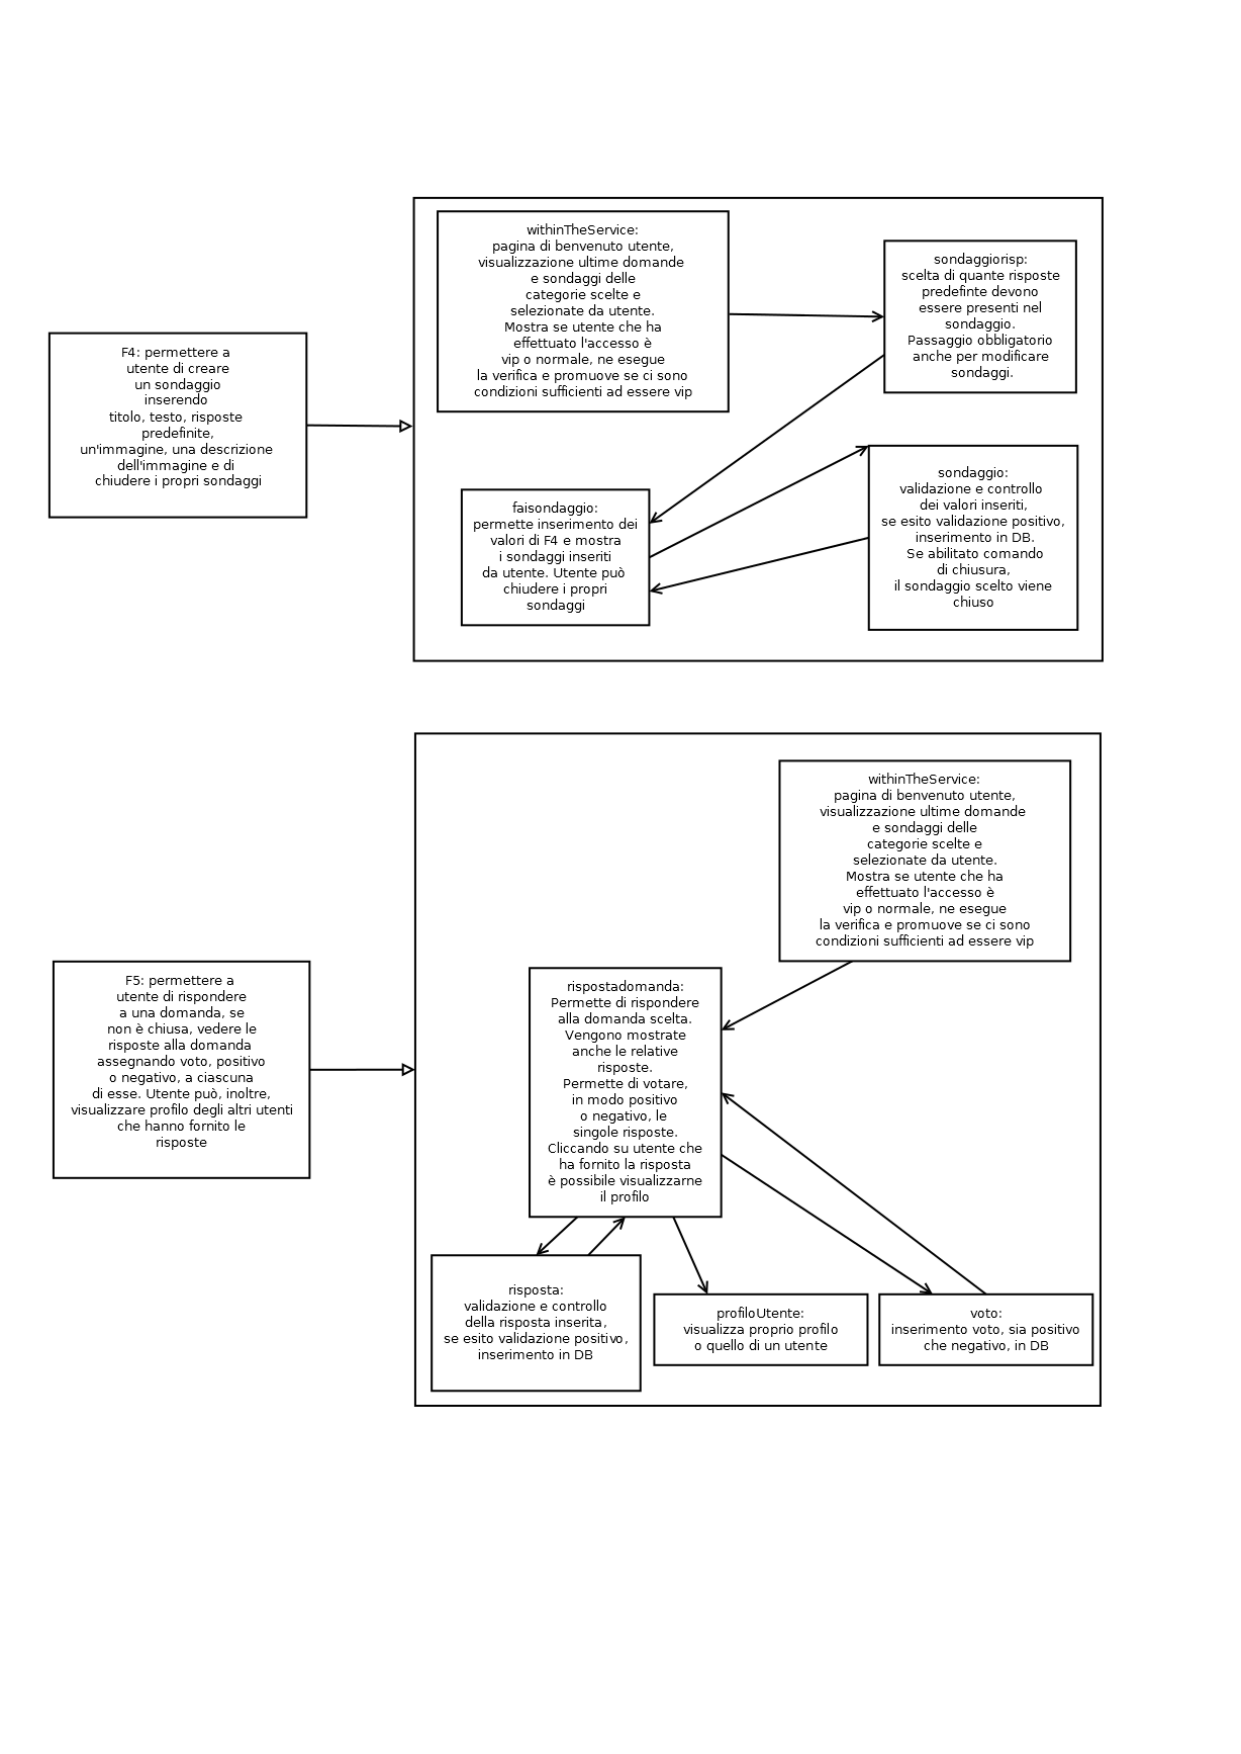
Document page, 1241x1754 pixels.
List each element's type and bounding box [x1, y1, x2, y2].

picture [0, 196, 1240, 1426]
